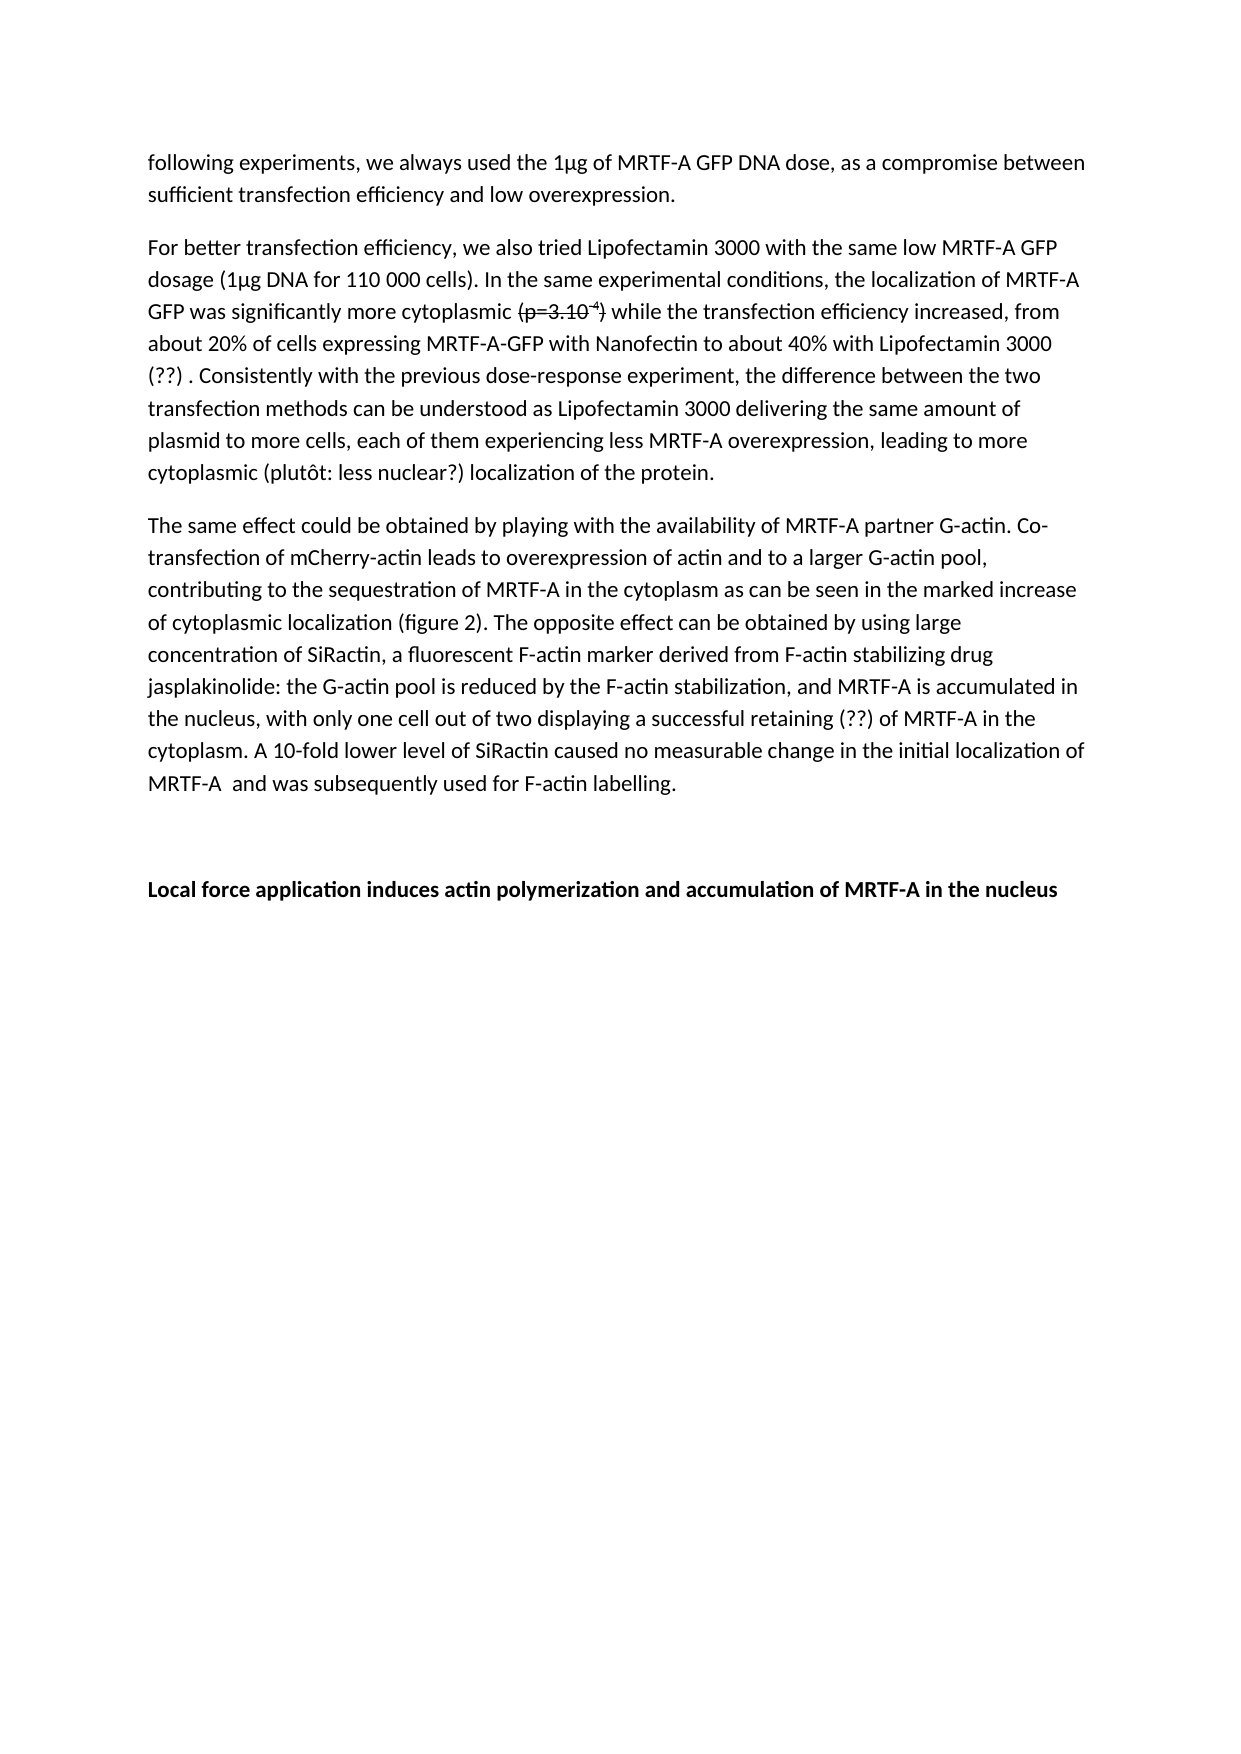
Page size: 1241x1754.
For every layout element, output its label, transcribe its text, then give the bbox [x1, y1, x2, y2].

text Local force application induces actin polymerization and accumulation of MRTF-A in the nucleus [148, 875, 1093, 903]
text following experiments, we always used the 1µg of MRTF-A GFP DNA dose, as a compromise between sufficient transfection efficiency and low overexpression. [148, 148, 1093, 208]
text For better transfection efficiency, we also tried Lipofectamin 3000 with the same low MRTF-A GFP dosage (1µg DNA for 110 000 cells). In the same experimental conditions, the localization of MRTF-A GFP was significantly more cytoplasmic (p=3.10-4) while the transfection efficiency increased, from about 20% of cells expressing MRTF-A-GFP with Nanofectin to about 40% with Lipofectamin 3000 (??) . Consistently with the previous dose-response experiment, the difference between the two transfection methods can be understood as Lipofectamin 3000 delivering the same amount of plasmid to more cells, each of them experiencing less MRTF-A overexpression, leading to more cytoplasmic (plutôt: less nuclear?) localization of the protein. [148, 233, 1093, 486]
text The same effect could be obtained by playing with the availability of MRTF-A partner G-actin. Co-transfection of mCherry-actin leads to overexpression of actin and to a larger G-actin pool, contributing to the sequestration of MRTF-A in the cytoplasm as can be seen in the marked increase of cytoplasmic localization (figure 2). The opposite effect can be obtained by using large concentration of SiRactin, a fluorescent F-actin marker derived from F-actin stabilizing drug jasplakinolide: the G-actin pool is reduced by the F-actin stabilization, and MRTF-A is accumulated in the nucleus, with only one cell out of two displaying a successful retaining (??) of MRTF-A in the cytoplasm. A 10-fold lower level of SiRactin caused no measurable change in the initial localization of MRTF-A and was subsequently used for F-actin labelling. [148, 511, 1093, 797]
